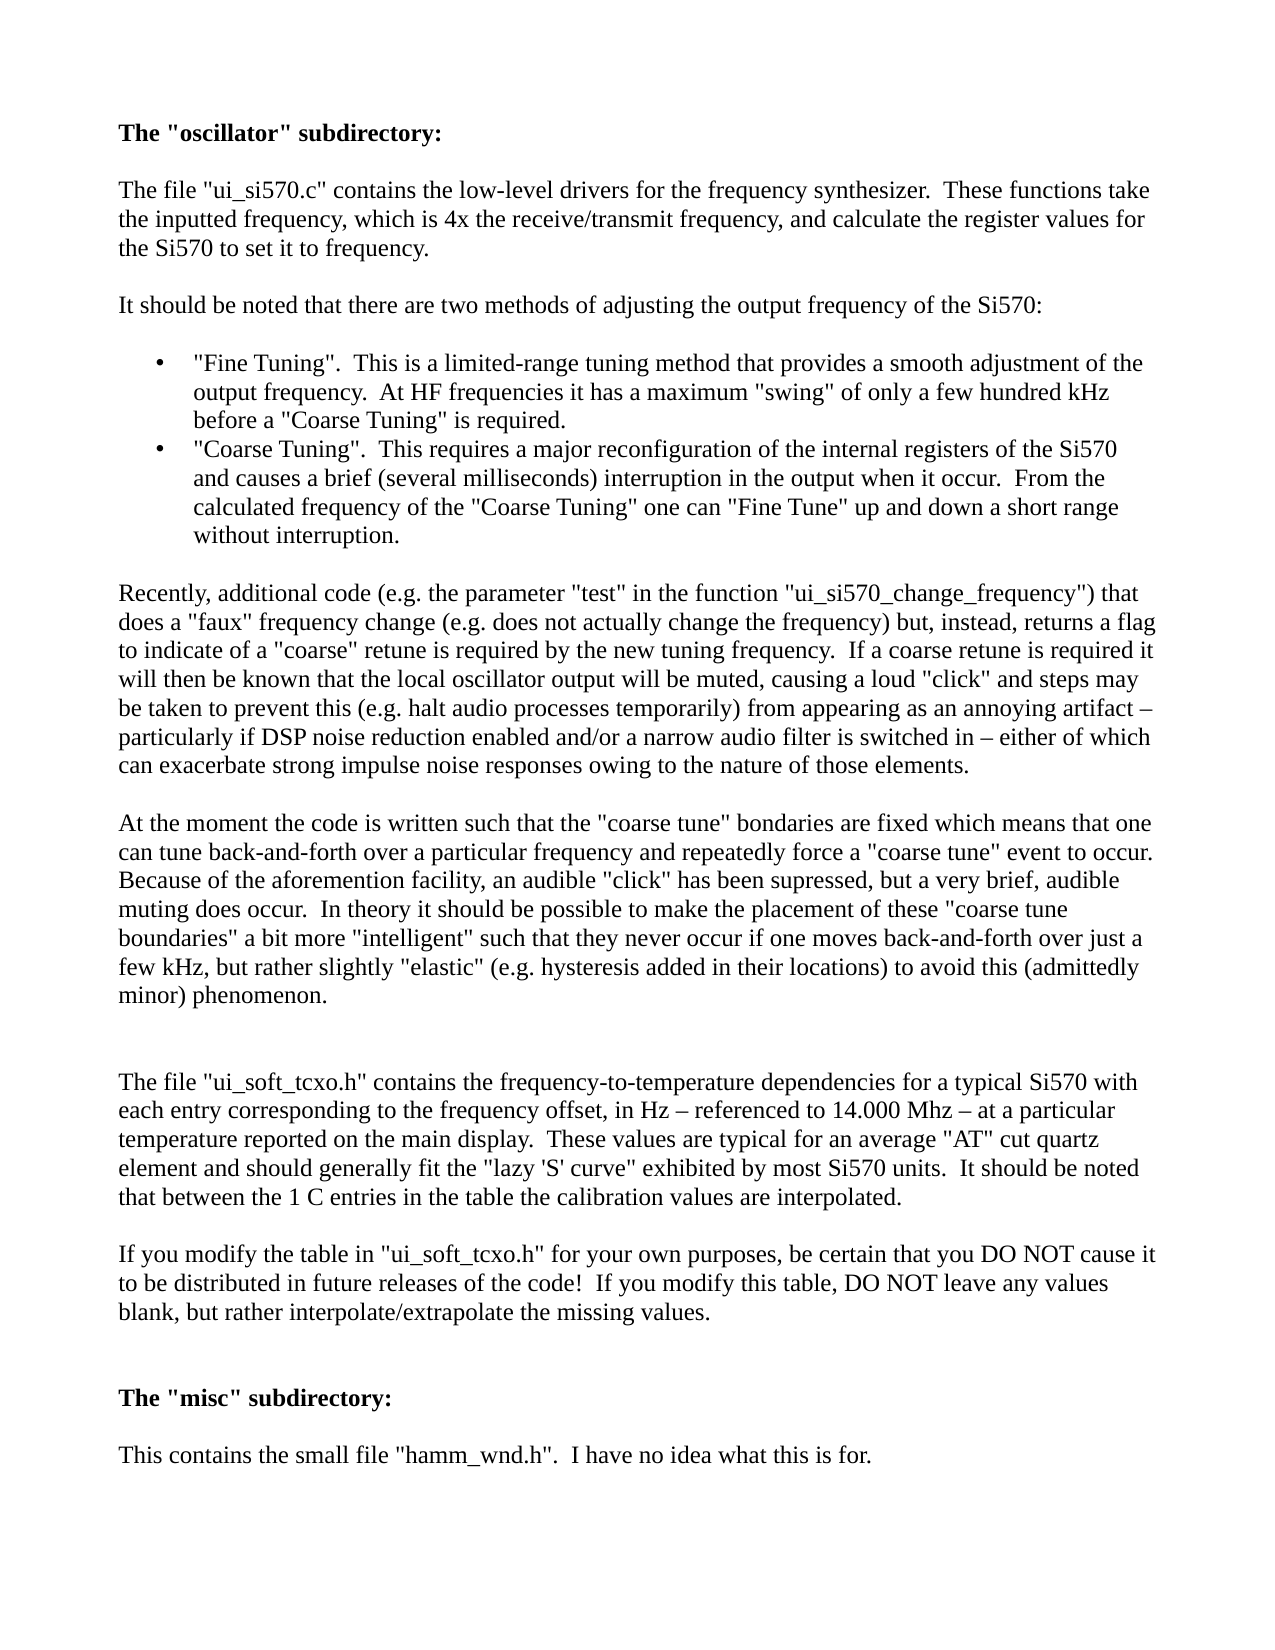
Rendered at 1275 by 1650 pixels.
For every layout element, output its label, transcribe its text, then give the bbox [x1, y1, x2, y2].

list "Coarse Tuning". This requires a major reconfiguration of the internal registers of the Si570 and causes a brief (several milliseconds) interruption in the output when it occur. From the calculated frequency of the "Coarse Tuning" one can "Fine Tune" up and down a short range without interruption. [156, 434, 1157, 549]
text It should be noted that there are two methods of adjusting the output frequency of the Si570: [118, 291, 1157, 319]
text The "oscillator" subdirectory: [118, 118, 1157, 147]
text This contains the small file "hamm_wnd.h". I have no idea what this is for. [118, 1441, 1157, 1469]
text The "misc" subdirectory: [118, 1383, 1157, 1412]
text At the moment the code is written such that the "coarse tune" bondaries are fixed which means that one can tune back-and-forth over a particular frequency and repeatedly force a "coarse tune" event to occur. Because of the aforemention facility, an audible "click" has been supressed, but a very brief, audible muting does occur. In theory it should be possible to make the placement of these "coarse tune boundaries" a bit more "intelligent" such that they never occur if one moves back-and-forth over just a few kHz, but rather slightly "elastic" (e.g. hysteresis added in their locations) to avoid this (admittedly minor) phenomenon. [118, 808, 1157, 1009]
text Recently, additional code (e.g. the parameter "test" in the function "ui_si570_change_frequency") that does a "faux" frequency change (e.g. does not actually change the frequency) but, instead, returns a flag to indicate of a "coarse" retune is required by the new tuning frequency. If a coarse retune is required it will then be known that the local oscillator output will be muted, causing a loud "click" and steps may be taken to prevent this (e.g. halt audio processes temporarily) from appearing as an annoying artifact – particularly if DSP noise reduction enabled and/or a narrow audio filter is switched in – either of which can exacerbate strong impulse noise responses owing to the nature of those elements. [118, 578, 1157, 779]
text The file "ui_soft_tcxo.h" contains the frequency-to-temperature dependencies for a typical Si570 with each entry corresponding to the frequency offset, in Hz – referenced to 14.000 Mhz – at a particular temperature reported on the main display. These values are typical for an average "AT" cut quartz element and should generally fit the "lazy 'S' curve" exhibited by most Si570 units. It should be noted that between the 1 C entries in the table the calibration values are interpolated. [118, 1067, 1157, 1211]
list "Fine Tuning". This is a limited-range tuning method that provides a smooth adjustment of the output frequency. At HF frequencies it has a maximum "swing" of only a few hundred kHz before a "Coarse Tuning" is required. [156, 348, 1157, 434]
text The file "ui_si570.c" contains the low-level drivers for the frequency synthesizer. These functions take the inputted frequency, which is 4x the receive/transmit frequency, and calculate the register values for the Si570 to set it to frequency. [118, 176, 1157, 262]
text If you modify the table in "ui_soft_tcxo.h" for your own purposes, be certain that you DO NOT cause it to be distributed in future releases of the code! If you modify this table, DO NOT leave any values blank, but rather interpolate/extrapolate the missing values. [118, 1239, 1157, 1326]
